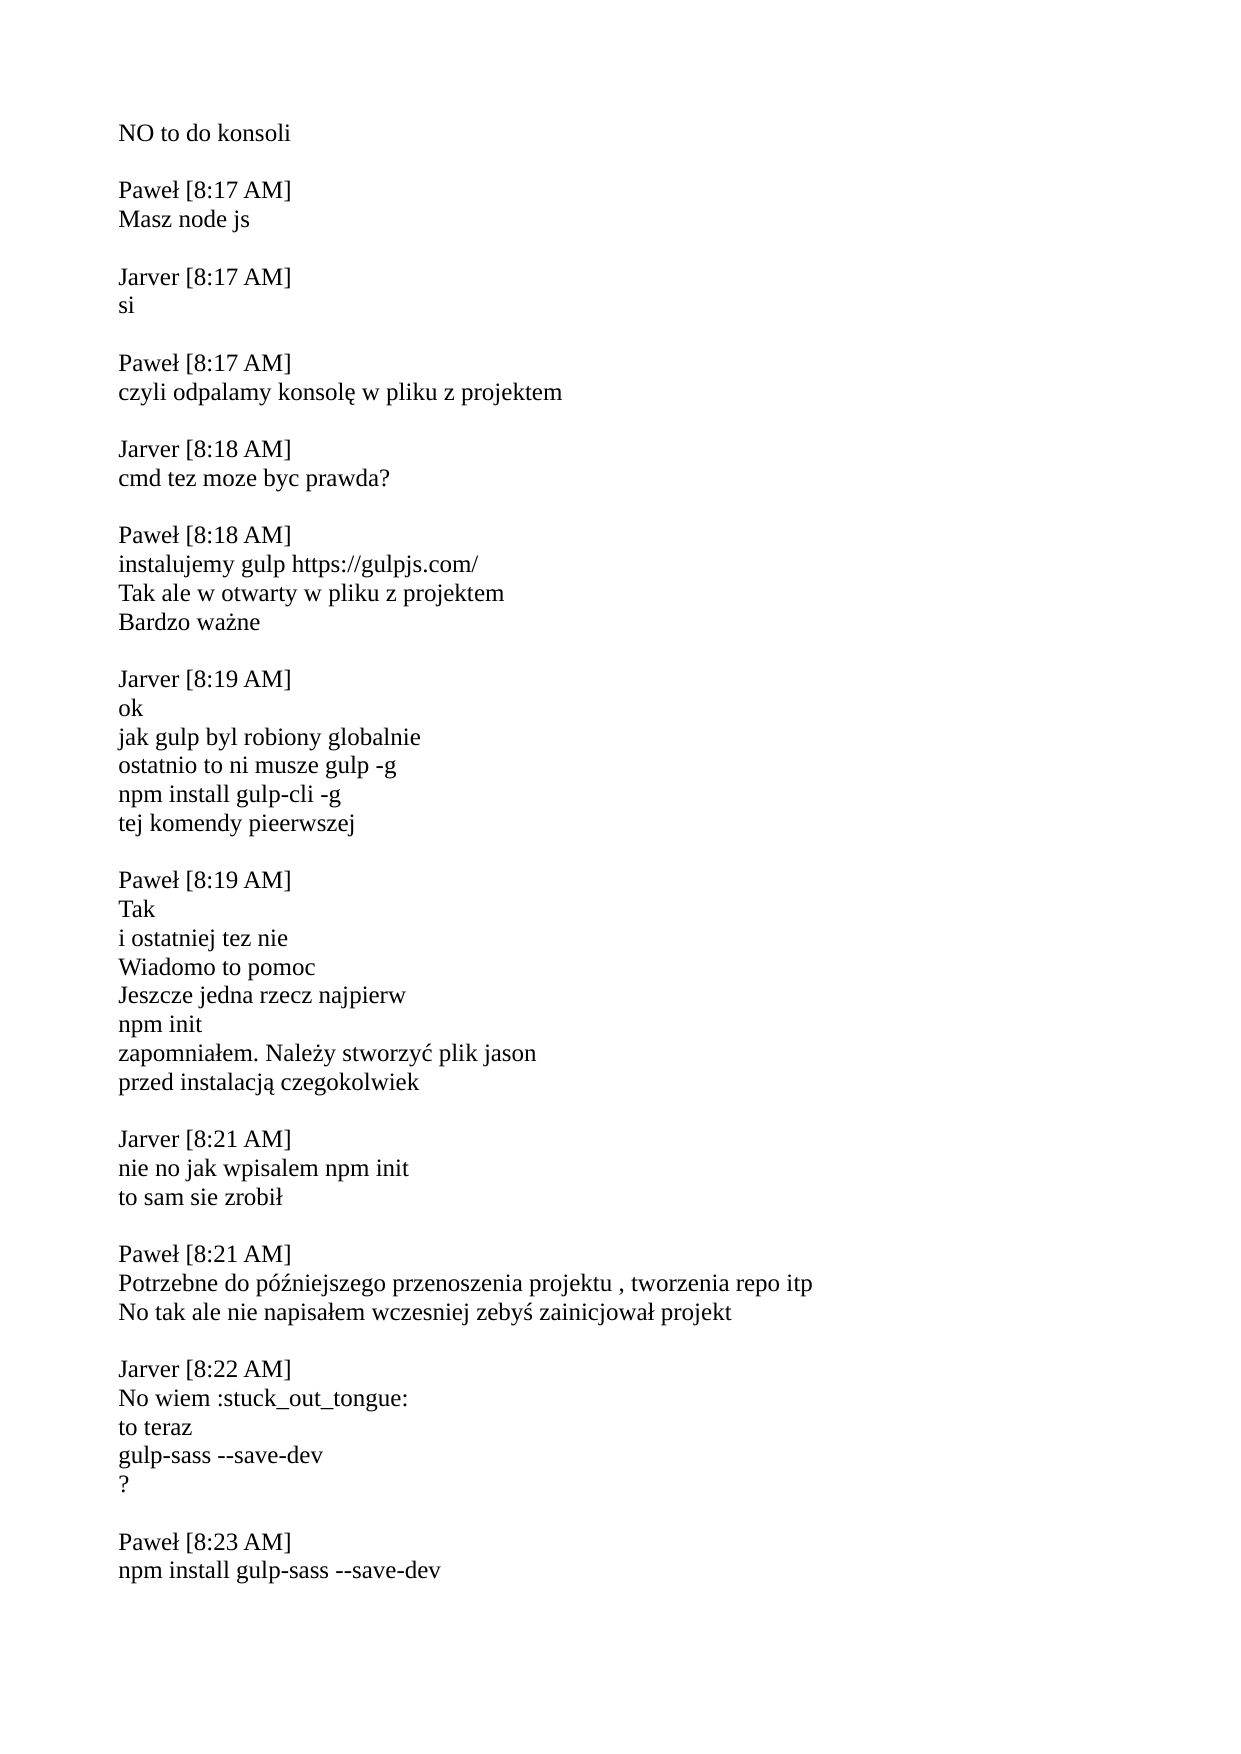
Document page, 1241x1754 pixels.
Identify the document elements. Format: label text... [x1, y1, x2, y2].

text NO to do konsoli Paweł [8:17 AM] Masz node js Jarver [8:17 AM] si Paweł [8:17 AM] czyli odpalamy konsolę w pliku z projektem Jarver [8:18 AM] cmd tez moze byc prawda? Paweł [8:18 AM] instalujemy gulp https://gulpjs.com/ Tak ale w otwarty w pliku z projektem Bardzo ważne Jarver [8:19 AM] ok jak gulp byl robiony globalnie ostatnio to ni musze gulp -g npm install gulp-cli -g tej komendy pieerwszej Paweł [8:19 AM] Tak i ostatniej tez nie Wiadomo to pomoc Jeszcze jedna rzecz najpierw npm init zapomniałem. Należy stworzyć plik jason przed instalacją czegokolwiek Jarver [8:21 AM] nie no jak wpisalem npm init to sam sie zrobił Paweł [8:21 AM] Potrzebne do późniejszego przenoszenia projektu , tworzenia repo itp No tak ale nie napisałem wczesniej zebyś zainicjował projekt Jarver [8:22 AM] No wiem :stuck_out_tongue: to teraz gulp-sass --save-dev ? Paweł [8:23 AM] npm install gulp-sass --save-dev [118, 118, 1122, 1613]
